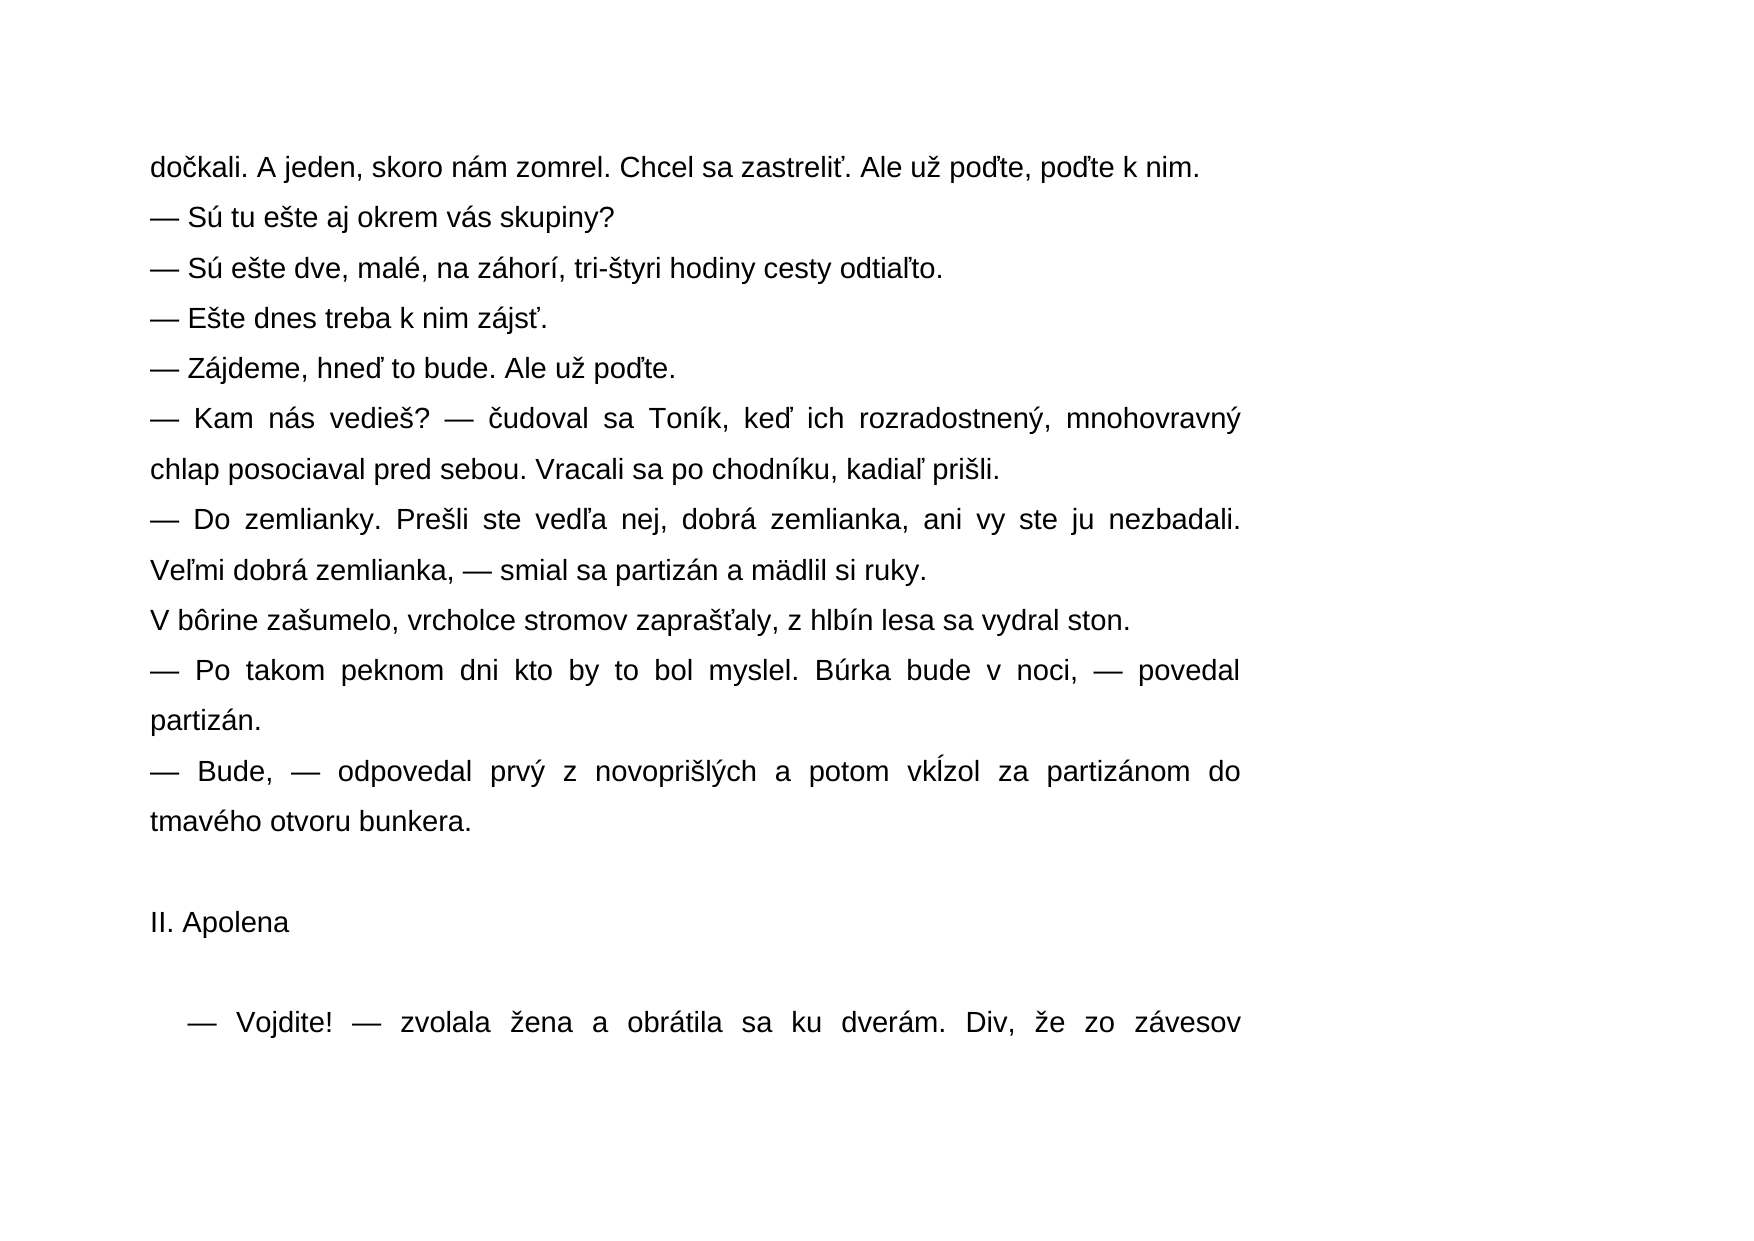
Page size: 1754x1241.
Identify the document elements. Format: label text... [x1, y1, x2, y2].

text — Po takom peknom dni kto by to bol myslel. Búrka bude v noci, — povedal partizán. [150, 653, 1243, 737]
text — Bude, — odpovedal prvý z novoprišlých a potom vkĺzol za partizánom do tmavého otvoru bunkera. [150, 754, 1243, 838]
text — Zájdeme, hneď to bude. Ale už poďte. [150, 351, 1243, 385]
text — Ešte dnes treba k nim zájsť. [150, 301, 1243, 334]
text II. Apolena [150, 905, 1243, 938]
text — Sú ešte dve, malé, na záhorí, tri-štyri hodiny cesty odtiaľto. [150, 251, 1243, 284]
text V bôrine zašumelo, vrcholce stromov zaprašťaly, z hlbín lesa sa vydral ston. [150, 603, 1243, 636]
text dočkali. A jeden, skoro nám zomrel. Chcel sa zastreliť. Ale už poďte, poďte k nim. [150, 150, 1243, 183]
text — Kam nás vedieš? — čudoval sa Toník, keď ich rozradostnený, mnohovravný chlap posociaval pred sebou. Vracali sa po chodníku, kadiaľ prišli. [150, 402, 1243, 485]
text — Vojdite! — zvolala žena a obrátila sa ku dverám. Div, že zo závesov [150, 1005, 1243, 1039]
text — Sú tu ešte aj okrem vás skupiny? [150, 200, 1243, 234]
text — Do zemlianky. Prešli ste vedľa nej, dobrá zemlianka, ani vy ste ju nezbadali. Veľmi dobrá zemlianka, — smial sa partizán a mädlil si ruky. [150, 502, 1243, 586]
